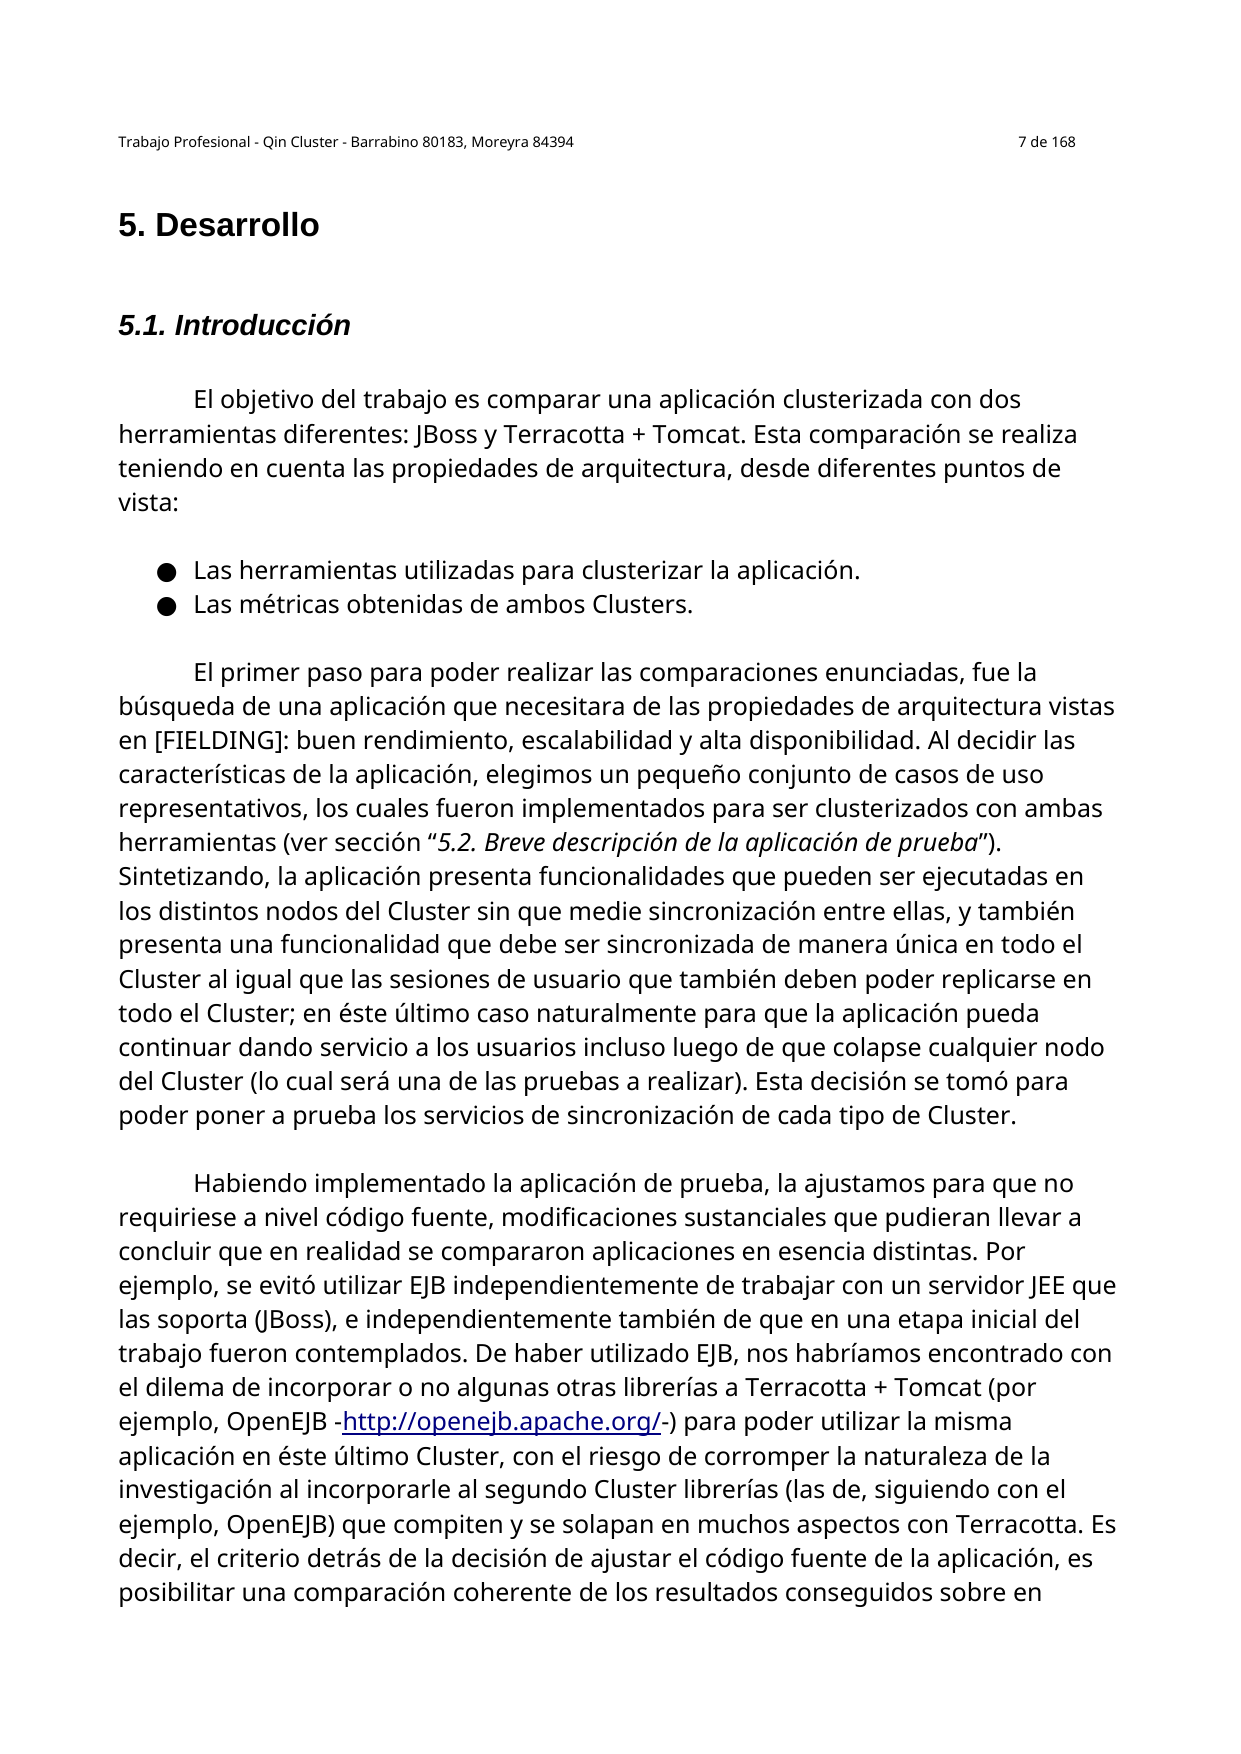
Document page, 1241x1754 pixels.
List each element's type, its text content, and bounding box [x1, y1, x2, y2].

list Las herramientas utilizadas para clusterizar la aplicación. [156, 552, 1122, 587]
subtitle 5.1. Introducción [118, 309, 1122, 342]
subtitle 5. Desarrollo [118, 207, 1122, 244]
text El objetivo del trabajo es comparar una aplicación clusterizada con dos herramientas diferentes: JBoss y Terracotta + Tomcat. Esta comparación se realiza teniendo en cuenta las propiedades de arquitectura, desde diferentes puntos de vista: [118, 382, 1122, 518]
text Habiendo implementado la aplicación de prueba, la ajustamos para que no requiriese a nivel código fuente, modificaciones sustanciales que pudieran llevar a concluir que en realidad se compararon aplicaciones en esencia distintas. Por ejemplo, se evitó utilizar EJB independientemente de trabajar con un servidor JEE que las soporta (JBoss), e independientemente también de que en una etapa inicial del trabajo fueron contemplados. De haber utilizado EJB, nos habríamos encontrado con el dilema de incorporar o no algunas otras librerías a Terracotta + Tomcat (por ejemplo, OpenEJB -http://openejb.apache.org/-) para poder utilizar la misma aplicación en éste último Cluster, con el riesgo de corromper la naturaleza de la investigación al incorporarle al segundo Cluster librerías (las de, siguiendo con el ejemplo, OpenEJB) que compiten y se solapan en muchos aspectos con Terracotta. Es decir, el criterio detrás de la decisión de ajustar el código fuente de la aplicación, es posibilitar una comparación coherente de los resultados conseguidos sobre en [118, 1166, 1122, 1608]
list Las métricas obtenidas de ambos Clusters. [177, 587, 1122, 621]
text El primer paso para poder realizar las comparaciones enunciadas, fue la búsqueda de una aplicación que necesitara de las propiedades de arquitectura vistas en [FIELDING]: buen rendimiento, escalabilidad y alta disponibilidad. Al decidir las características de la aplicación, elegimos un pequeño conjunto de casos de uso representativos, los cuales fueron implementados para ser clusterizados con ambas herramientas (ver sección “5.2. Breve descripción de la aplicación de prueba”). Sintetizando, la aplicación presenta funcionalidades que pueden ser ejecutadas en los distintos nodos del Cluster sin que medie sincronización entre ellas, y también presenta una funcionalidad que debe ser sincronizada de manera única en todo el Cluster al igual que las sesiones de usuario que también deben poder replicarse en todo el Cluster; en éste último caso naturalmente para que la aplicación pueda continuar dando servicio a los usuarios incluso luego de que colapse cualquier nodo del Cluster (lo cual será una de las pruebas a realizar). Esta decisión se tomó para poder poner a prueba los servicios de sincronización de cada tipo de Cluster. [118, 655, 1122, 1132]
